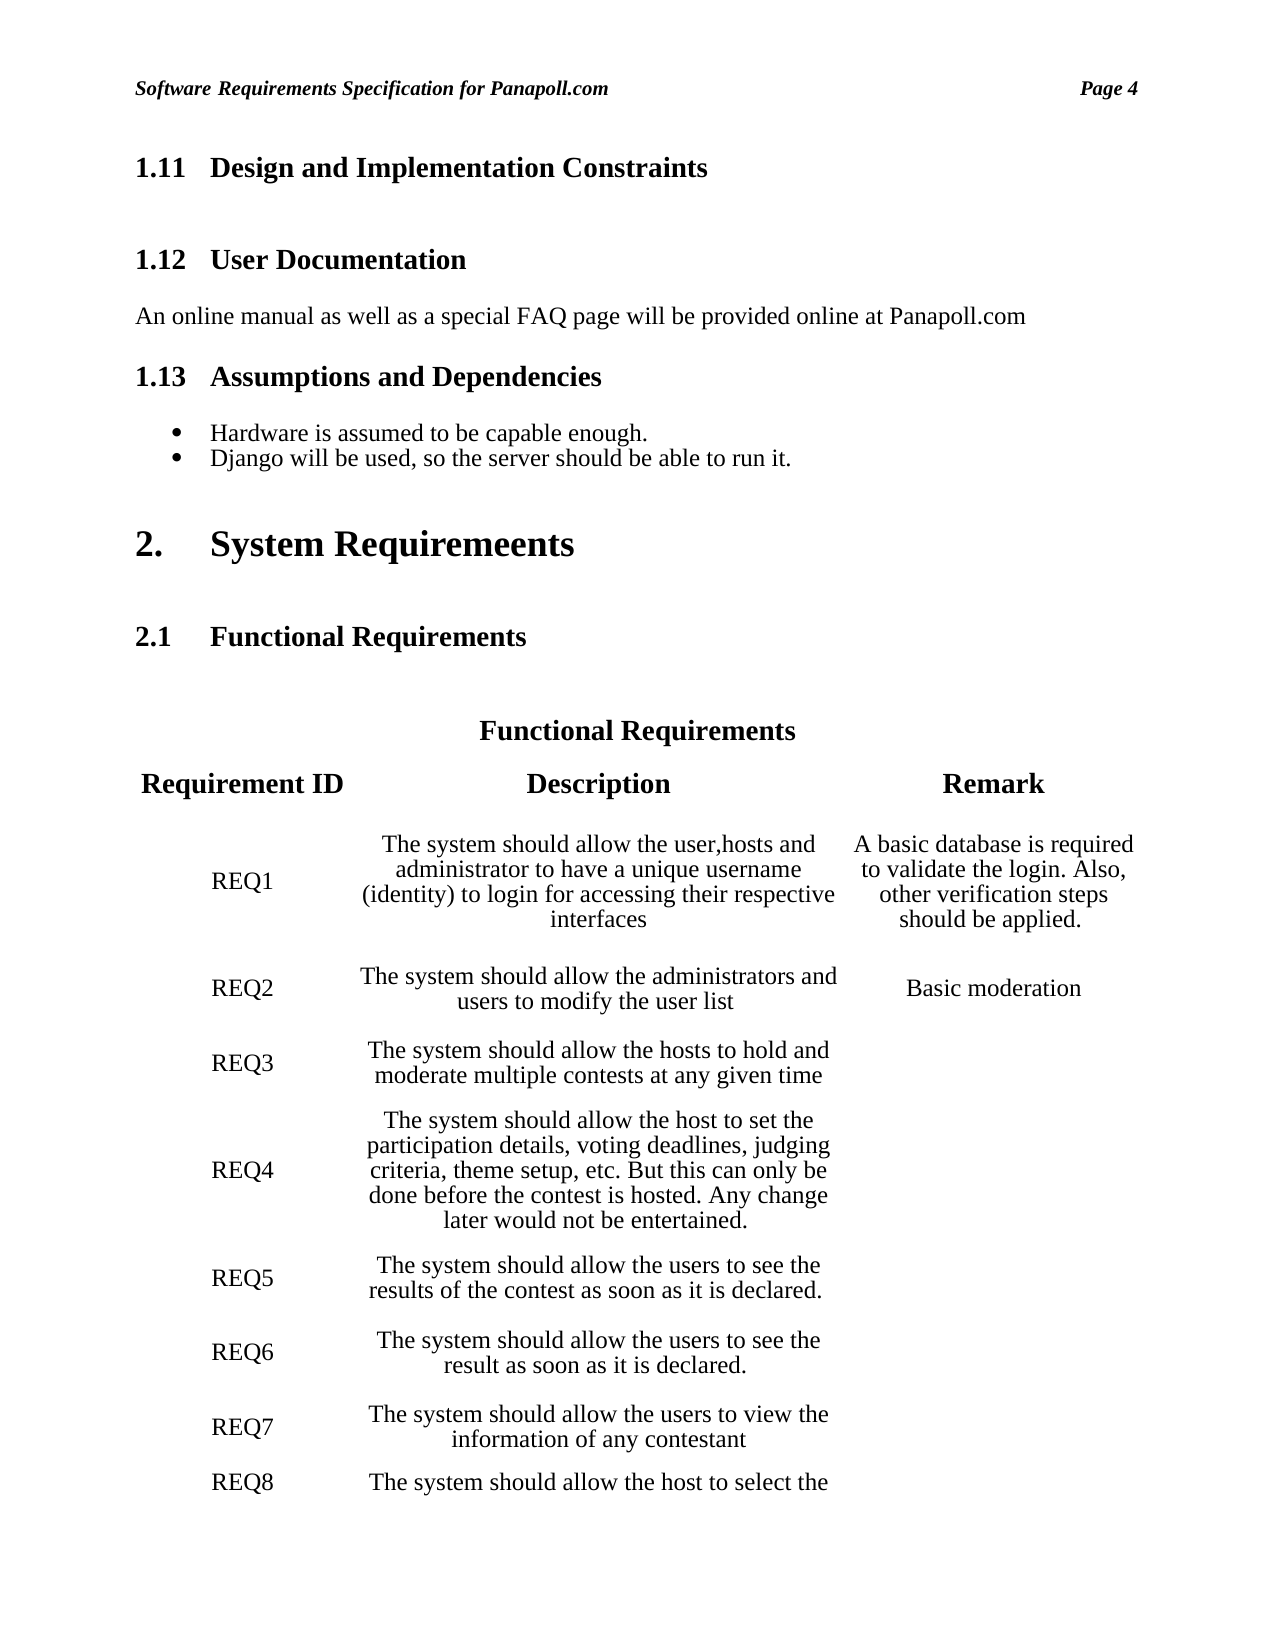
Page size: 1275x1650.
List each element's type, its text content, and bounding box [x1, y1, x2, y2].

table_cell The system should allow the host to select the [350, 1465, 847, 1500]
table_header Functional Requirements [135, 706, 1140, 759]
table_cell Basic moderation [847, 952, 1140, 1027]
table_cell A basic database is required to validate the login. Also, other verification steps should be applied. [847, 812, 1140, 952]
table_cell REQ4 [135, 1101, 350, 1241]
table_cell [847, 1027, 1140, 1101]
table_cell [847, 1101, 1140, 1241]
table_cell The system should allow the hosts to hold and moderate multiple contests at any given time [350, 1027, 847, 1101]
table_cell Requirement ID [135, 759, 350, 812]
list Django will be used, so the server should be able to run it. [172, 446, 1140, 471]
table_cell Remark [847, 759, 1140, 812]
table_cell [847, 1465, 1140, 1500]
table_cell The system should allow the users to see the results of the contest as soon as it is declared. [350, 1241, 847, 1316]
table_cell The system should allow the host to set the participation details, voting deadlines, judging criteria, theme setup, etc. But this can only be done before the contest is hosted. Any change later would not be entertained. [350, 1101, 847, 1241]
table_cell REQ8 [135, 1465, 350, 1500]
table_cell REQ3 [135, 1027, 350, 1101]
table_cell REQ1 [135, 812, 350, 952]
table_cell [847, 1241, 1140, 1316]
text An online manual as well as a special FAQ page will be provided online at Panapoll.com [135, 304, 1140, 329]
table_cell [847, 1316, 1140, 1391]
table_cell REQ7 [135, 1391, 350, 1465]
subtitle System Requiremeents [135, 521, 1140, 564]
subtitle Assumptions and Dependencies [135, 359, 1140, 392]
subtitle Functional Requirements [135, 619, 1140, 652]
table_cell [847, 1391, 1140, 1465]
subtitle Design and Implementation Constraints [135, 150, 1140, 183]
subtitle User Documentation [135, 242, 1140, 275]
table_cell REQ5 [135, 1241, 350, 1316]
table_cell The system should allow the users to see the result as soon as it is declared. [350, 1316, 847, 1391]
table_cell Description [350, 759, 847, 812]
table_cell The system should allow the users to view the information of any contestant [350, 1391, 847, 1465]
table_cell The system should allow the administrators and users to modify the user list [350, 952, 847, 1027]
list Hardware is assumed to be capable enough. [172, 421, 1140, 446]
table_cell REQ6 [135, 1316, 350, 1391]
table_cell REQ2 [135, 952, 350, 1027]
table_cell The system should allow the user,hosts and administrator to have a unique username (identity) to login for accessing their respective interfaces [350, 812, 847, 952]
